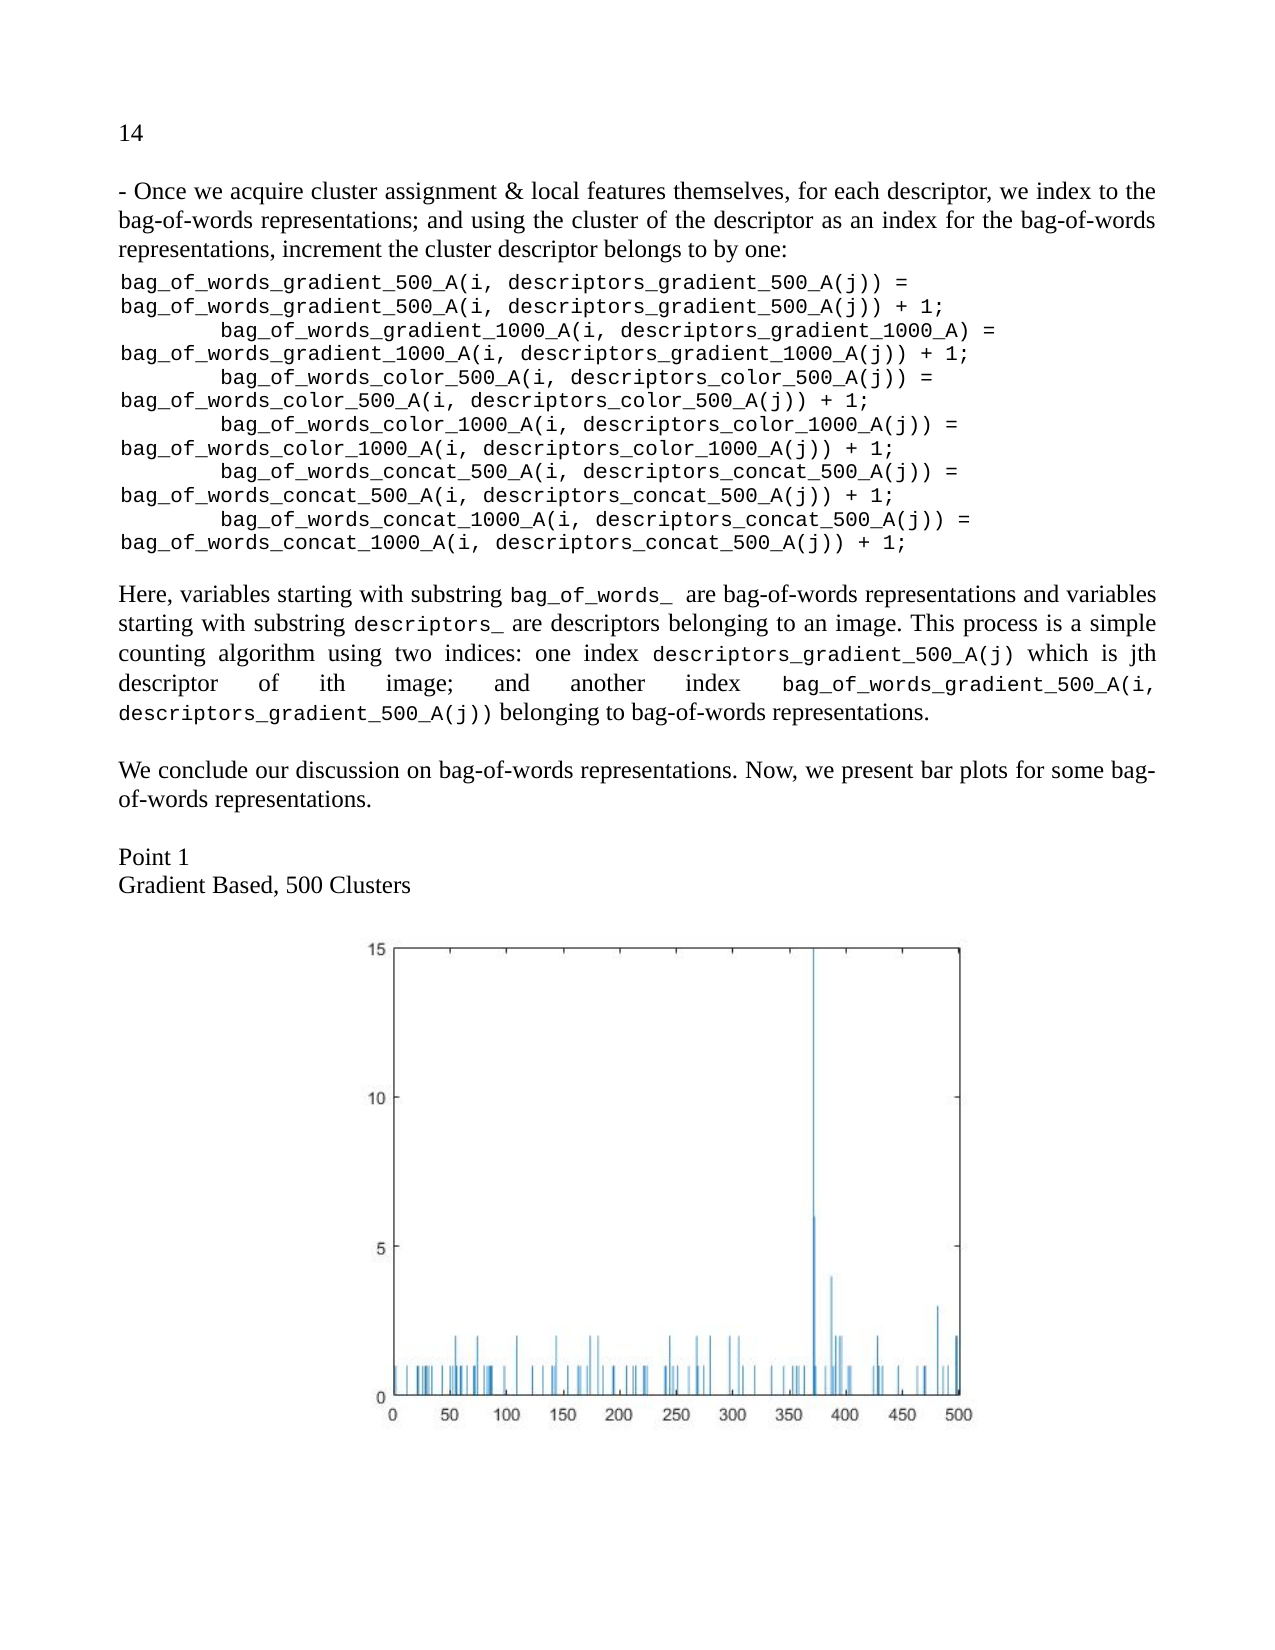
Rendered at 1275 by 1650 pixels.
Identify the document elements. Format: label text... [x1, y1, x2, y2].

text Point 1 [118, 842, 1157, 871]
text Gradient Based, 500 Clusters [118, 871, 1157, 899]
text Here, variables starting with substring bag_of_words_ are bag-of-words representations and variables starting with substring descriptors_ are descriptors belonging to an image. This process is a simple counting algorithm using two indices: one index descriptors_gradient_500_A(j) which is jth descriptor of ith image; and another index bag_of_words_gradient_500_A(i, descriptors_gradient_500_A(j)) belonging to bag-of-words representations. [118, 579, 1157, 727]
text - Once we acquire cluster assignment & local features themselves, for each descriptor, we index to the bag-of-words representations; and using the cluster of the descriptor as an index for the bag-of-words representations, increment the cluster descriptor belongs to by one: [118, 176, 1157, 263]
picture [298, 907, 1030, 1456]
text We conclude our discussion on bag-of-words representations. Now, we present bar plots for some bag-of-words representations. [118, 756, 1157, 813]
